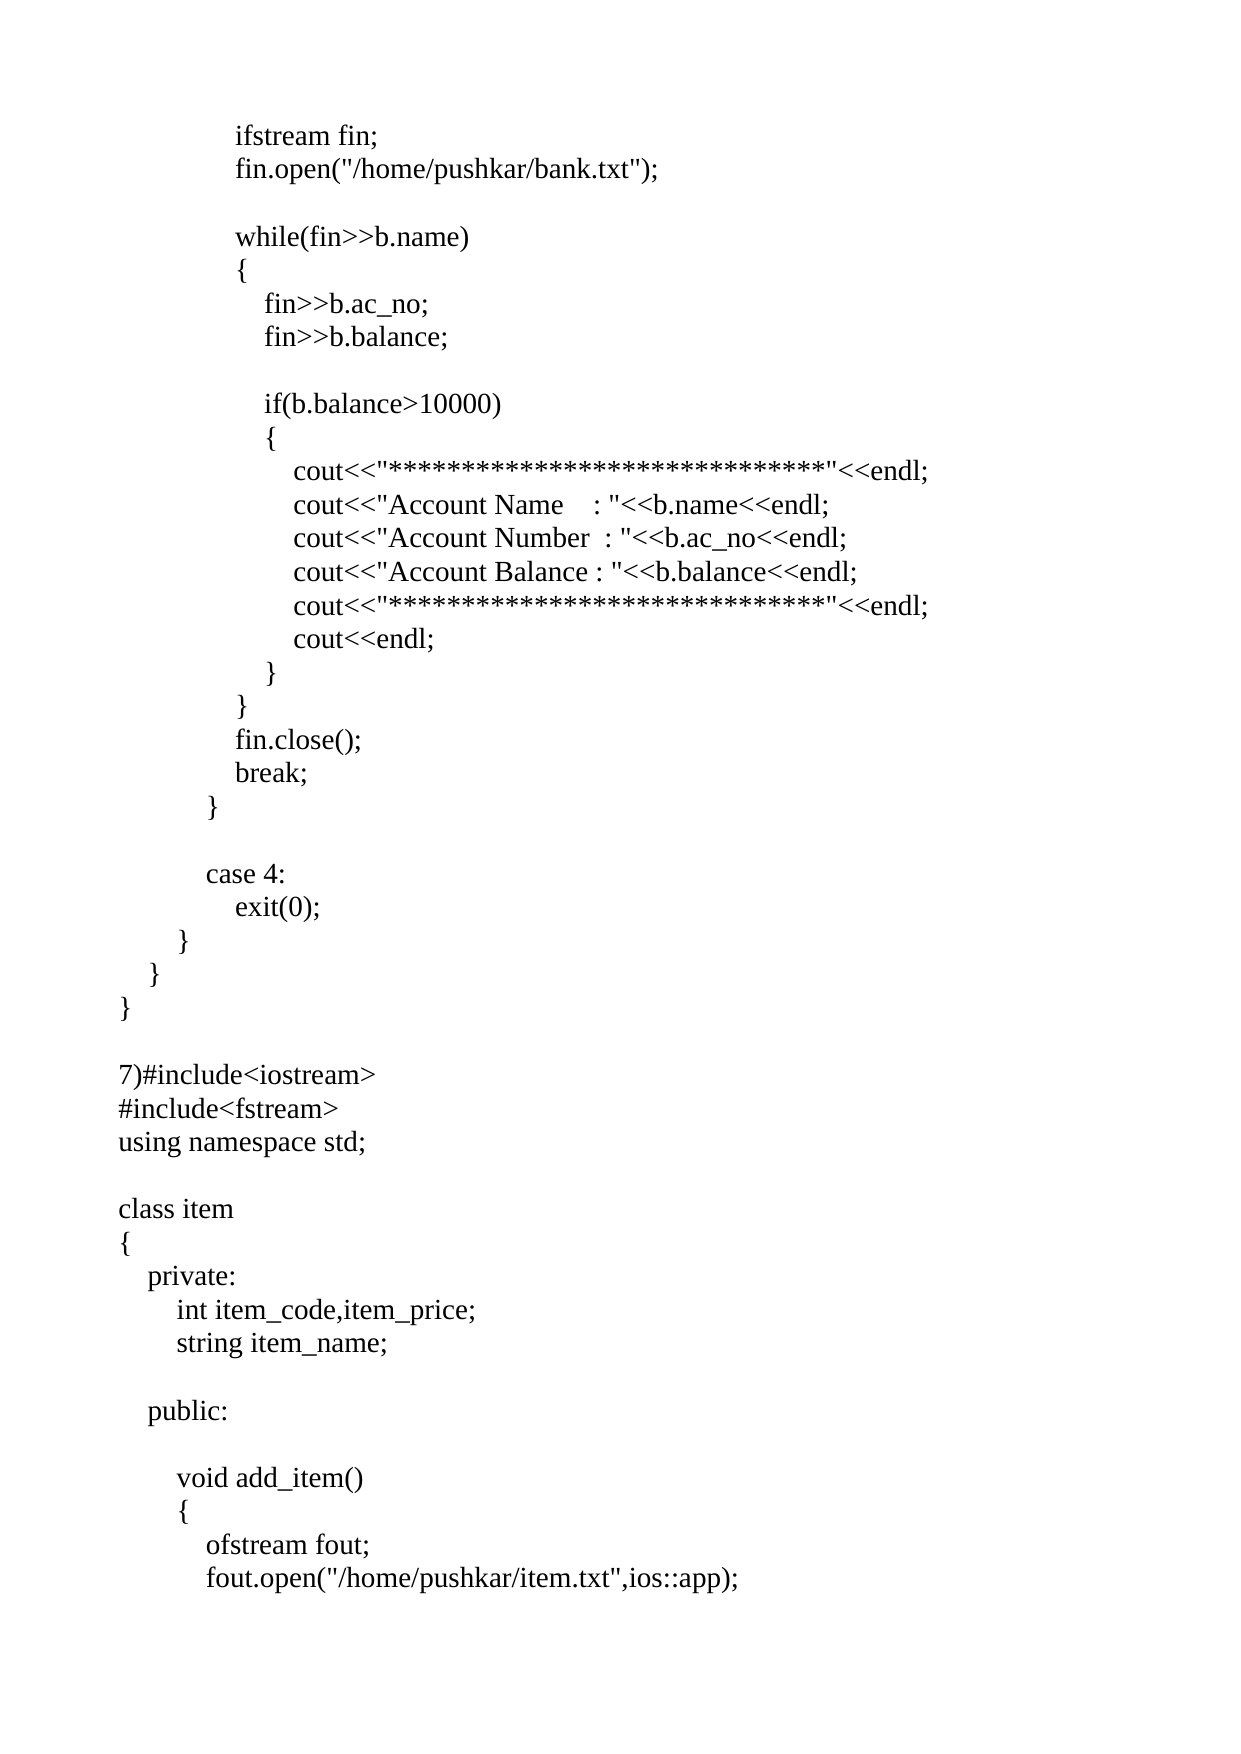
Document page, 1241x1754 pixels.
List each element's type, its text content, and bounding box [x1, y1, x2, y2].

text cout<<"Account Number : "<<b.ac_no<<endl; [118, 521, 1122, 554]
text { [118, 252, 1122, 286]
text } [118, 990, 1122, 1024]
text fin.open("/home/pushkar/bank.txt"); [118, 152, 1122, 185]
text exit(0); [118, 889, 1122, 923]
text ifstream fin; [118, 118, 1122, 152]
text fout.open("/home/pushkar/item.txt",ios::app); [118, 1560, 1122, 1594]
text } [118, 957, 1122, 990]
text #include<fstream> [118, 1091, 1122, 1124]
text private: [118, 1258, 1122, 1292]
text cout<<"Account Name : "<<b.name<<endl; [118, 487, 1122, 521]
text 7)#include<iostream> [118, 1057, 1122, 1091]
text while(fin>>b.name) [118, 219, 1122, 252]
text class item [118, 1191, 1122, 1225]
text int item_code,item_price; [118, 1292, 1122, 1326]
text void add_item() [118, 1460, 1122, 1493]
text public: [118, 1393, 1122, 1426]
text { [118, 1493, 1122, 1527]
text using namespace std; [118, 1124, 1122, 1158]
text } [118, 688, 1122, 722]
text { [118, 1225, 1122, 1258]
text cout<<endl; [118, 621, 1122, 655]
text cout<<"******************************"<<endl; [118, 453, 1122, 487]
text } [118, 923, 1122, 957]
text cout<<"Account Balance : "<<b.balance<<endl; [118, 554, 1122, 588]
text } [118, 655, 1122, 688]
text if(b.balance>10000) [118, 386, 1122, 420]
text case 4: [118, 856, 1122, 889]
text break; [118, 755, 1122, 789]
text fin>>b.balance; [118, 319, 1122, 353]
text ofstream fout; [118, 1527, 1122, 1560]
text } [118, 789, 1122, 822]
text cout<<"******************************"<<endl; [118, 588, 1122, 621]
text { [118, 420, 1122, 453]
text fin>>b.ac_no; [118, 286, 1122, 319]
text fin.close(); [118, 722, 1122, 755]
text string item_name; [118, 1326, 1122, 1359]
